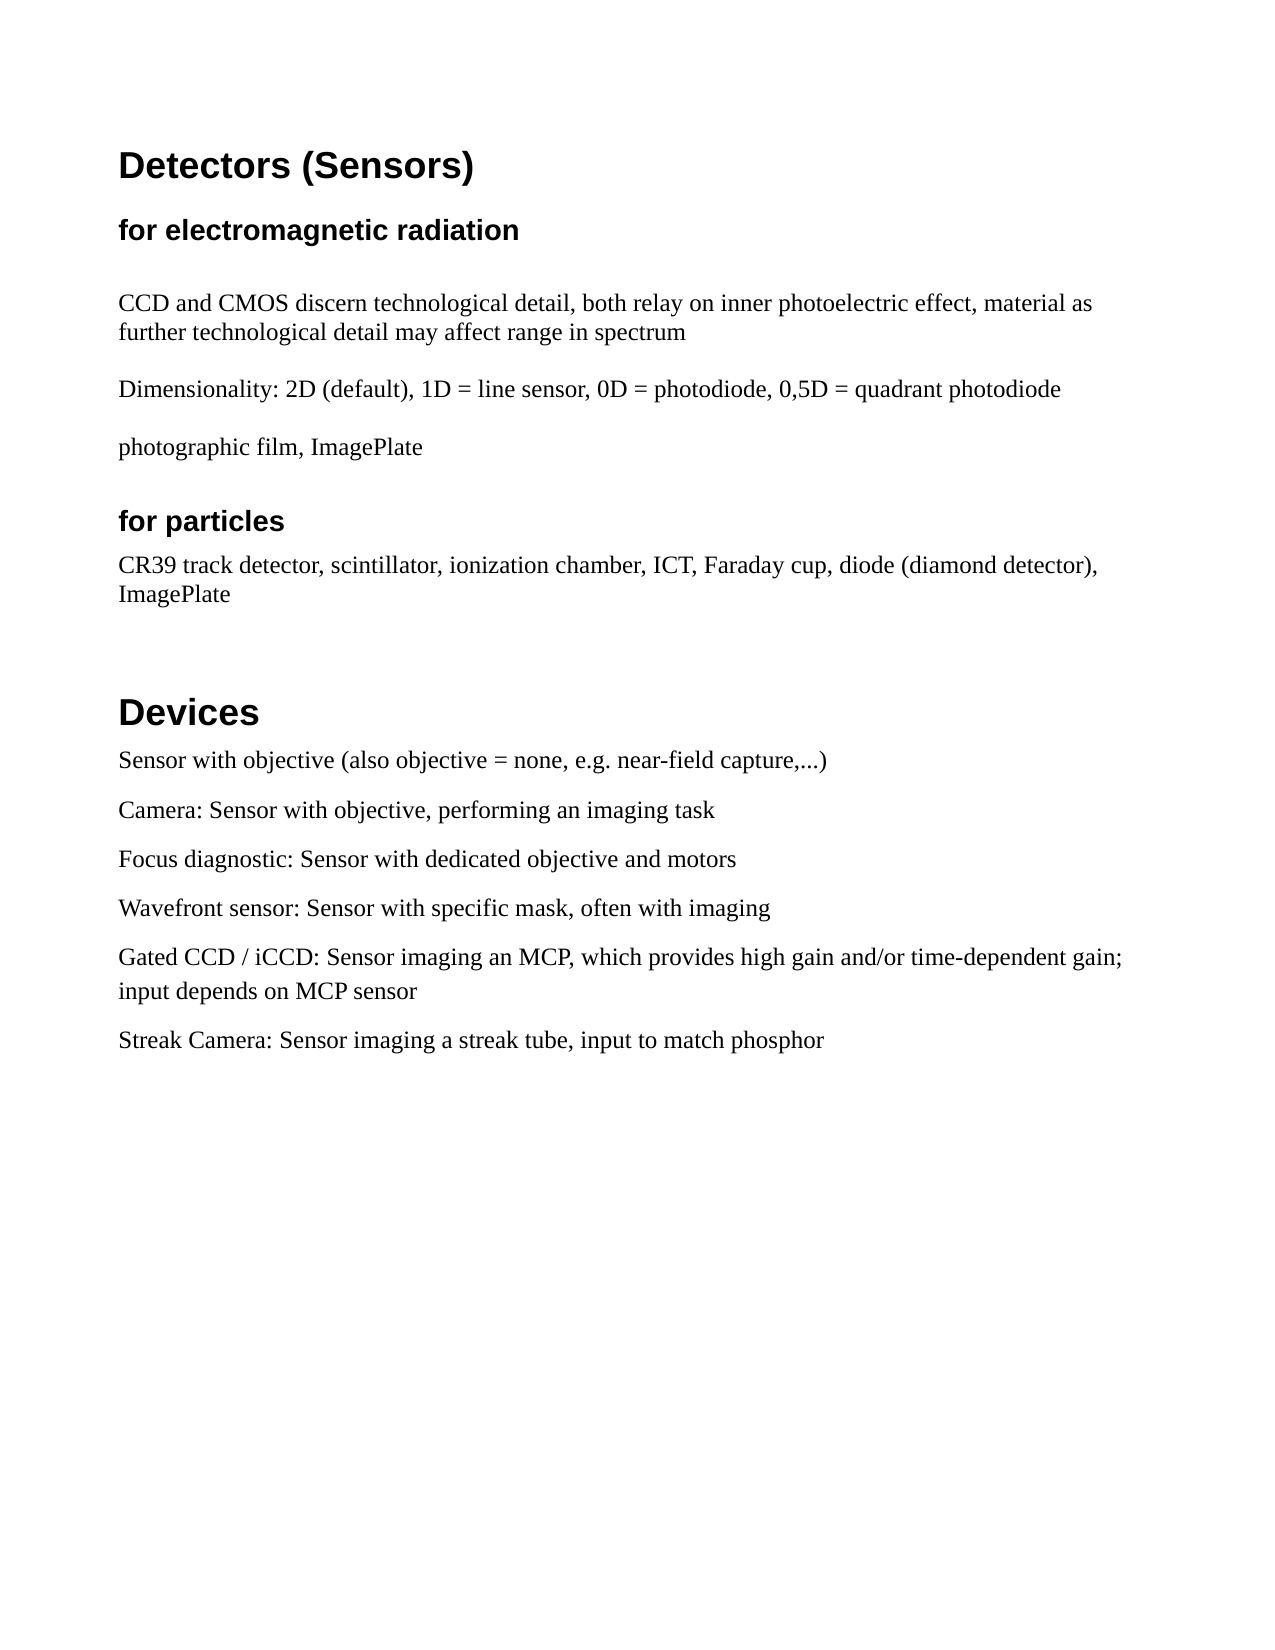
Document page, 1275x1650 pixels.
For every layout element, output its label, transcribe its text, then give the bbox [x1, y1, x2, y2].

subtitle Detectors (Sensors) [118, 143, 1157, 186]
subtitle for particles [118, 504, 1157, 537]
text Camera: Sensor with objective, performing an imaging task [118, 795, 1157, 823]
subtitle Devices [118, 690, 1157, 733]
text Wavefront sensor: Sensor with specific mask, often with imaging [118, 893, 1157, 922]
text Dimensionality: 2D (default), 1D = line sensor, 0D = photodiode, 0,5D = quadrant photodiode [118, 374, 1157, 403]
text CCD and CMOS discern technological detail, both relay on inner photoelectric effect, material as further technological detail may affect range in spectrum [118, 288, 1157, 346]
text Sensor with objective (also objective = none, e.g. near-field capture,...) [118, 746, 1157, 774]
subtitle for electromagnetic radiation [118, 213, 1157, 247]
text Streak Camera: Sensor imaging a streak tube, input to match phosphor [118, 1025, 1157, 1054]
text CR39 track detector, scintillator, ionization chamber, ICT, Faraday cup, diode (diamond detector), ImagePlate [118, 550, 1157, 607]
text Gated CCD / iCCD: Sensor imaging an MCP, which provides high gain and/or time-dependent gain; input depends on MCP sensor [118, 942, 1157, 1005]
text Focus diagnostic: Sensor with dedicated objective and motors [118, 844, 1157, 872]
text photographic film, ImagePlate [118, 432, 1157, 461]
